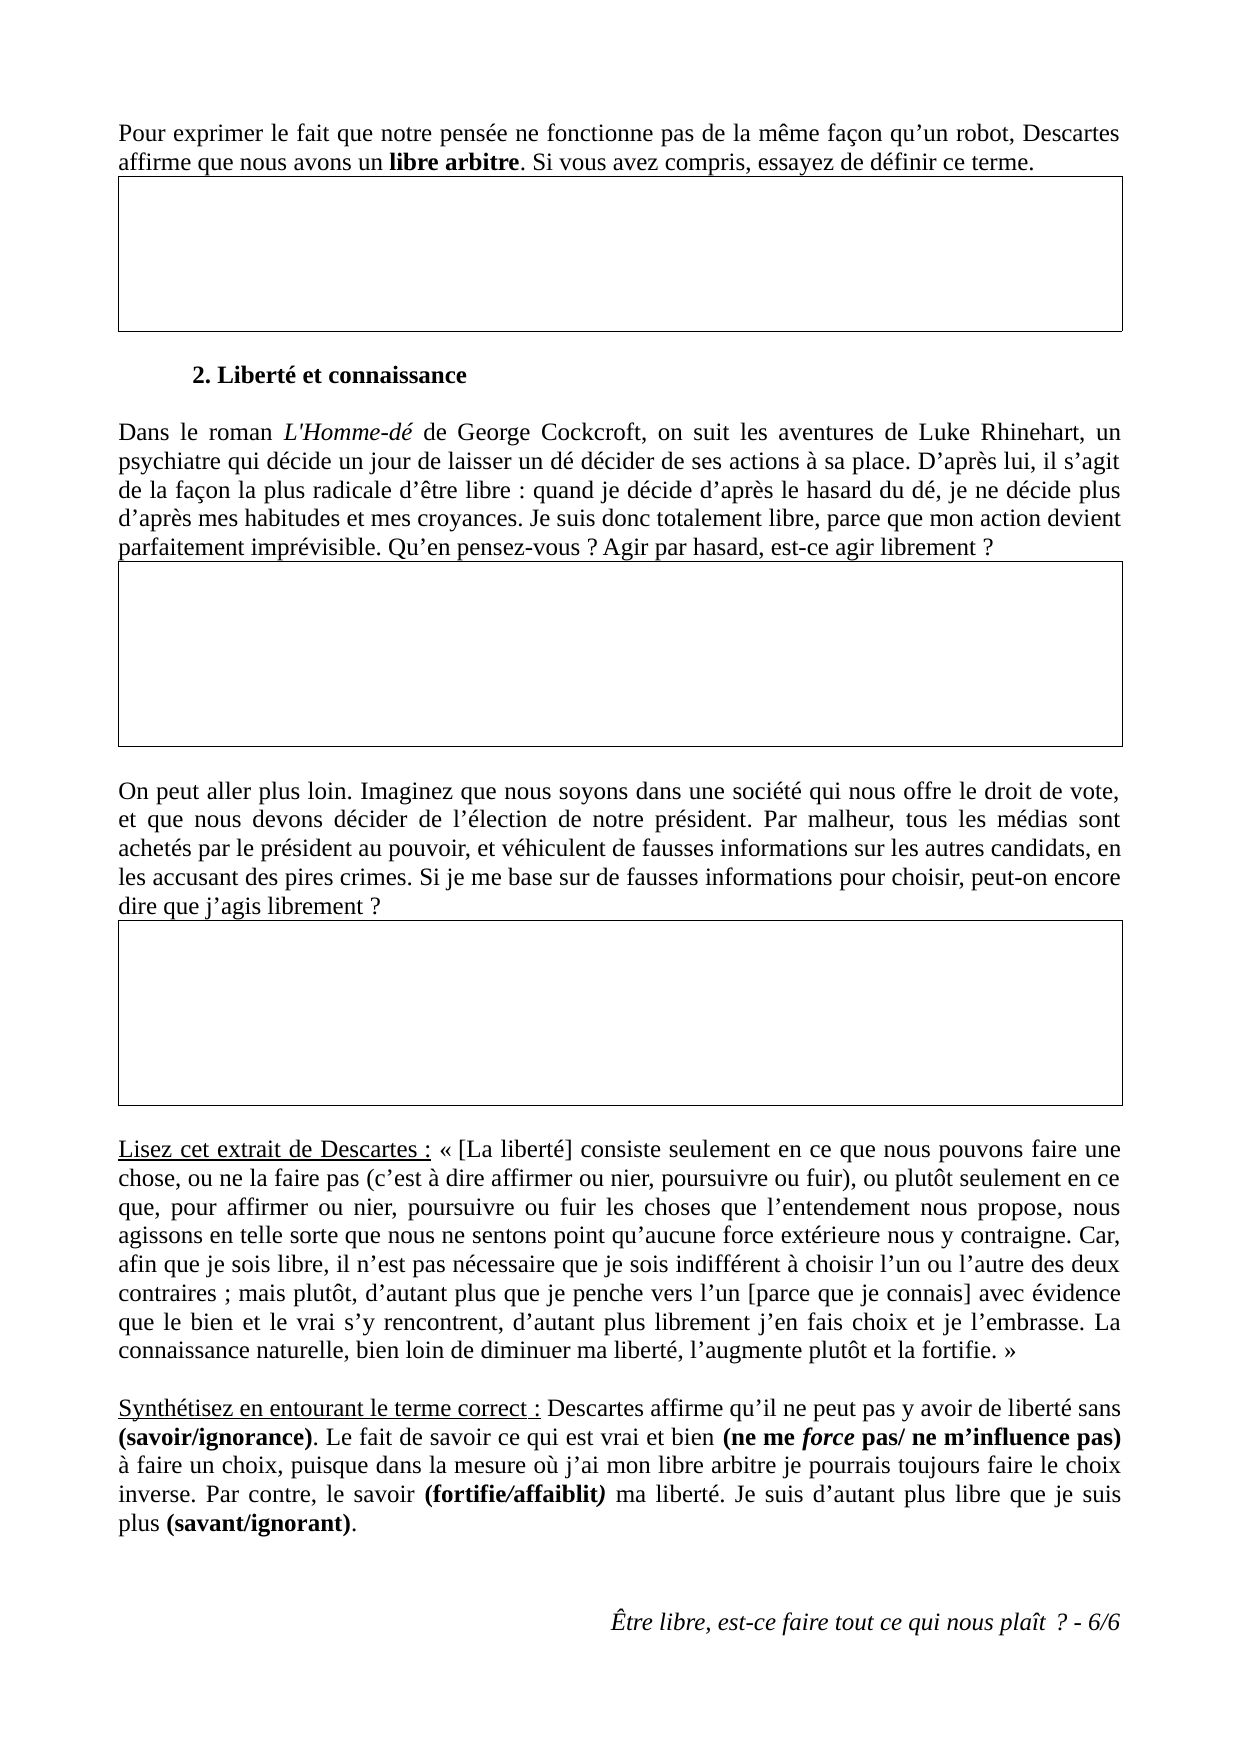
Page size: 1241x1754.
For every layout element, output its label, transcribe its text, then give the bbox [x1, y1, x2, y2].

text On peut aller plus loin. Imaginez que nous soyons dans une société qui nous offre le droit de vote, et que nous devons décider de l’élection de notre président. Par malheur, tous les médias sont achetés par le président au pouvoir, et véhiculent de fausses informations sur les autres candidats, en les accusant des pires crimes. Si je me base sur de fausses informations pour choisir, peut-on encore dire que j’agis librement ? [118, 776, 1122, 919]
table_header [119, 921, 1122, 1104]
text Dans le roman L'Homme-dé de George Cockcroft, on suit les aventures de Luke Rhinehart, un psychiatre qui décide un jour de laisser un dé décider de ses actions à sa place. D’après lui, il s’agit de la façon la plus radicale d’être libre : quand je décide d’après le hasard du dé, je ne décide plus d’après mes habitudes et mes croyances. Je suis donc totalement libre, parce que mon action devient parfaitement imprévisible. Qu’en pensez-vous ? Agir par hasard, est-ce agir librement ? [118, 417, 1122, 561]
text 2. Liberté et connaissance [118, 360, 1122, 388]
text Synthétisez en entourant le terme correct : Descartes affirme qu’il ne peut pas y avoir de liberté sans (savoir/ignorance). Le fait de savoir ce qui est vrai et bien (ne me force pas/ ne m’influence pas) à faire un choix, puisque dans la mesure où j’ai mon libre arbitre je pourrais toujours faire le choix inverse. Par contre, le savoir (fortifie/affaiblit) ma liberté. Je suis d’autant plus libre que je suis plus (savant/ignorant). [118, 1393, 1122, 1537]
text Pour exprimer le fait que notre pensée ne fonctionne pas de la même façon qu’un robot, Descartes affirme que nous avons un libre arbitre. Si vous avez compris, essayez de définir ce terme. [118, 118, 1122, 176]
table_header [119, 177, 1122, 331]
text Lisez cet extrait de Descartes : « [La liberté] consiste seulement en ce que nous pouvons faire une chose, ou ne la faire pas (c’est à dire affirmer ou nier, poursuivre ou fuir), ou plutôt seulement en ce que, pour affirmer ou nier, poursuivre ou fuir les choses que l’entendement nous propose, nous agissons en telle sorte que nous ne sentons point qu’aucune force extérieure nous y contraigne. Car, afin que je sois libre, il n’est pas nécessaire que je sois indifférent à choisir l’un ou l’autre des deux contraires ; mais plutôt, d’autant plus que je penche vers l’un [parce que je connais] avec évidence que le bien et le vrai s’y rencontrent, d’autant plus librement j’en fais choix et je l’embrasse. La connaissance naturelle, bien loin de diminuer ma liberté, l’augmente plutôt et la fortifie. » [118, 1134, 1122, 1364]
table_header [119, 562, 1122, 746]
